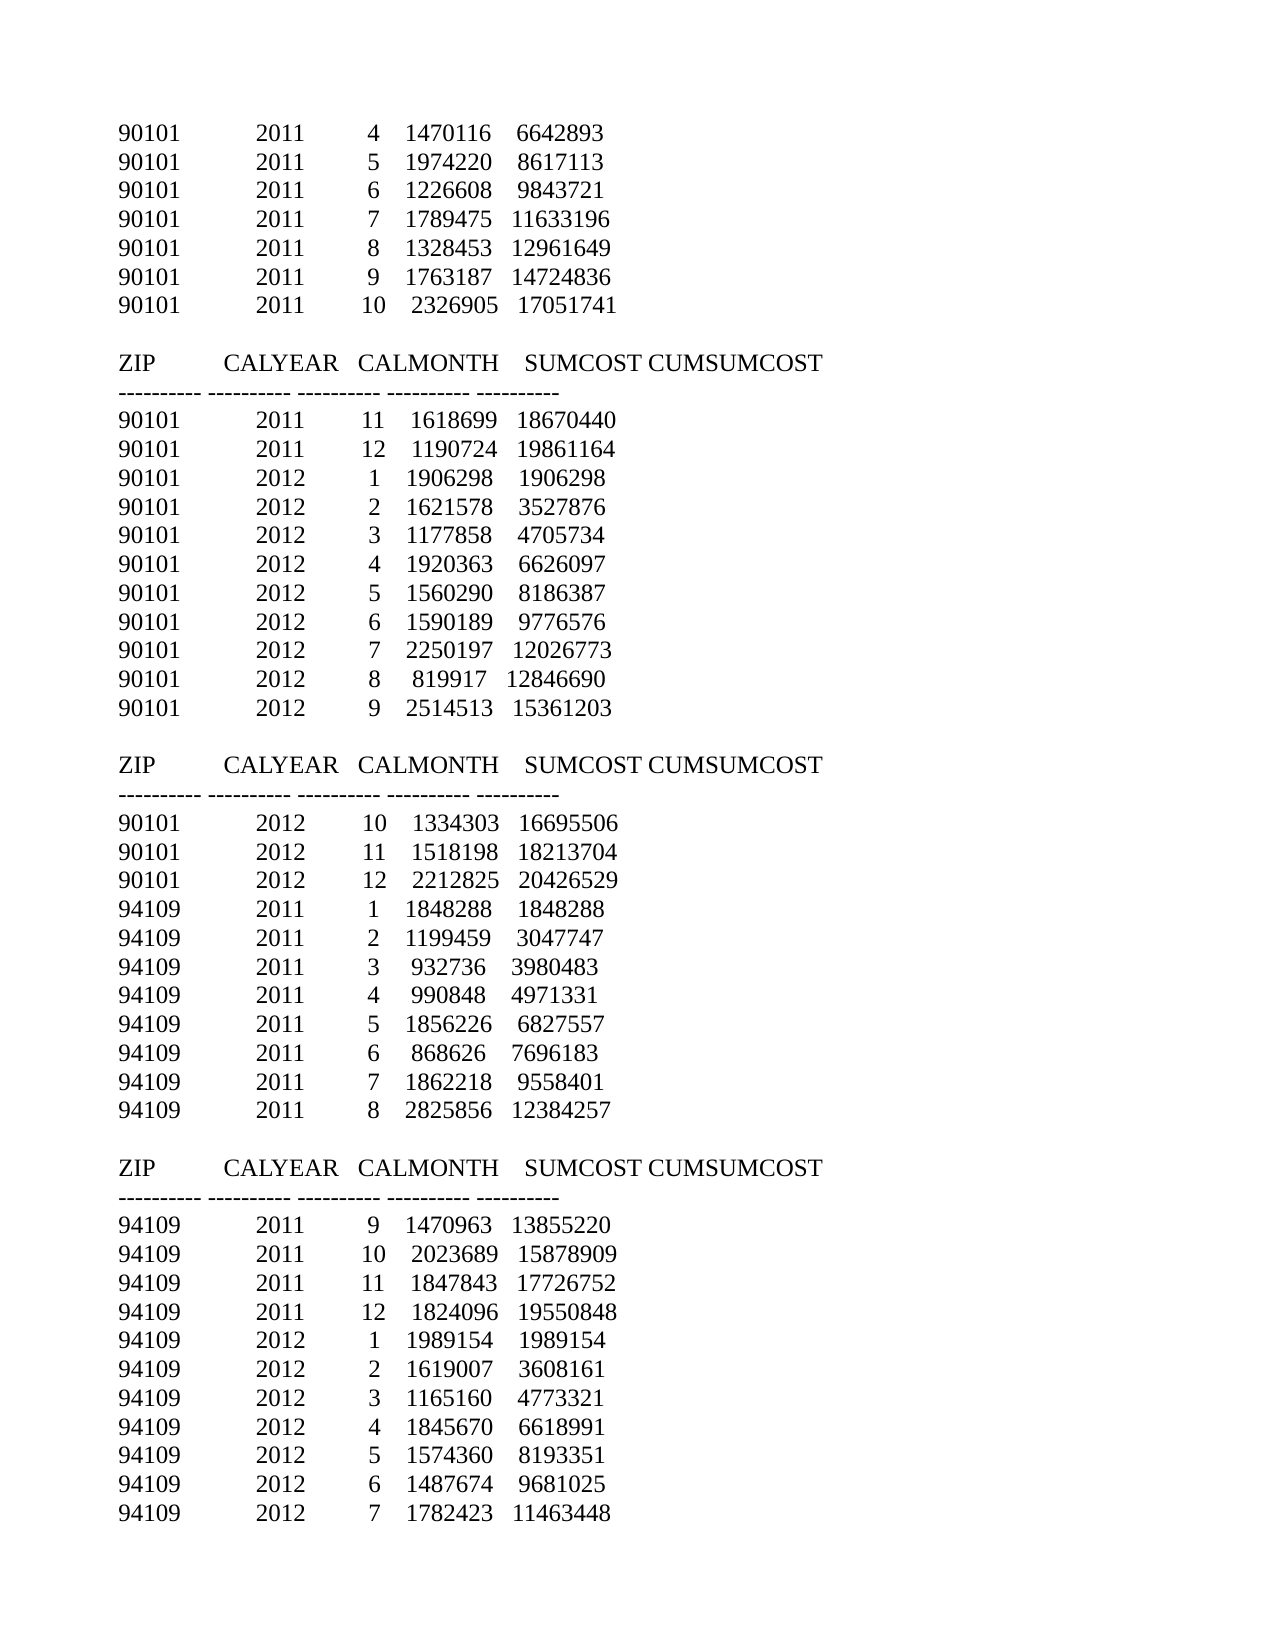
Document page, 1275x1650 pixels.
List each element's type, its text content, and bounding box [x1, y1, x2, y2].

text 90101 2012 5 1560290 8186387 [118, 578, 1157, 607]
text 90101 2011 8 1328453 12961649 [118, 233, 1157, 262]
text 90101 2012 1 1906298 1906298 [118, 463, 1157, 492]
text 90101 2012 10 1334303 16695506 [118, 808, 1157, 837]
text 94109 2012 5 1574360 8193351 [118, 1441, 1157, 1469]
text 90101 2011 10 2326905 17051741 [118, 291, 1157, 319]
text 94109 2012 1 1989154 1989154 [118, 1326, 1157, 1354]
text 90101 2011 5 1974220 8617113 [118, 147, 1157, 176]
text 94109 2011 7 1862218 9558401 [118, 1067, 1157, 1096]
text 90101 2012 7 2250197 12026773 [118, 636, 1157, 664]
text 94109 2011 6 868626 7696183 [118, 1038, 1157, 1067]
text 94109 2011 4 990848 4971331 [118, 981, 1157, 1009]
text 94109 2012 3 1165160 4773321 [118, 1383, 1157, 1412]
text 94109 2011 11 1847843 17726752 [118, 1268, 1157, 1297]
text ZIP CALYEAR CALMONTH SUMCOST CUMSUMCOST [118, 1153, 1157, 1182]
text 90101 2012 2 1621578 3527876 [118, 492, 1157, 521]
text 90101 2012 3 1177858 4705734 [118, 521, 1157, 549]
text ---------- ---------- ---------- ---------- ---------- [118, 377, 1157, 406]
text 90101 2011 11 1618699 18670440 [118, 406, 1157, 434]
text 90101 2011 9 1763187 14724836 [118, 262, 1157, 291]
text 94109 2011 1 1848288 1848288 [118, 894, 1157, 923]
text 90101 2011 7 1789475 11633196 [118, 204, 1157, 233]
text 94109 2012 6 1487674 9681025 [118, 1469, 1157, 1498]
text 90101 2012 4 1920363 6626097 [118, 549, 1157, 578]
text 94109 2011 9 1470963 13855220 [118, 1211, 1157, 1239]
text 94109 2011 8 2825856 12384257 [118, 1096, 1157, 1124]
text 90101 2012 9 2514513 15361203 [118, 693, 1157, 722]
text 94109 2011 5 1856226 6827557 [118, 1009, 1157, 1038]
text 90101 2012 6 1590189 9776576 [118, 607, 1157, 636]
text 94109 2011 3 932736 3980483 [118, 952, 1157, 981]
text 94109 2011 10 2023689 15878909 [118, 1239, 1157, 1268]
text 90101 2012 12 2212825 20426529 [118, 866, 1157, 894]
text 90101 2011 6 1226608 9843721 [118, 176, 1157, 204]
text ---------- ---------- ---------- ---------- ---------- [118, 1182, 1157, 1211]
text ZIP CALYEAR CALMONTH SUMCOST CUMSUMCOST [118, 348, 1157, 377]
text 90101 2011 4 1470116 6642893 [118, 118, 1157, 147]
text 94109 2012 2 1619007 3608161 [118, 1354, 1157, 1383]
text 94109 2012 7 1782423 11463448 [118, 1498, 1157, 1527]
text 94109 2011 2 1199459 3047747 [118, 923, 1157, 952]
text 94109 2011 12 1824096 19550848 [118, 1297, 1157, 1326]
text 90101 2012 11 1518198 18213704 [118, 837, 1157, 866]
text ---------- ---------- ---------- ---------- ---------- [118, 779, 1157, 808]
text 90101 2011 12 1190724 19861164 [118, 434, 1157, 463]
text ZIP CALYEAR CALMONTH SUMCOST CUMSUMCOST [118, 751, 1157, 779]
text 90101 2012 8 819917 12846690 [118, 664, 1157, 693]
text 94109 2012 4 1845670 6618991 [118, 1412, 1157, 1441]
